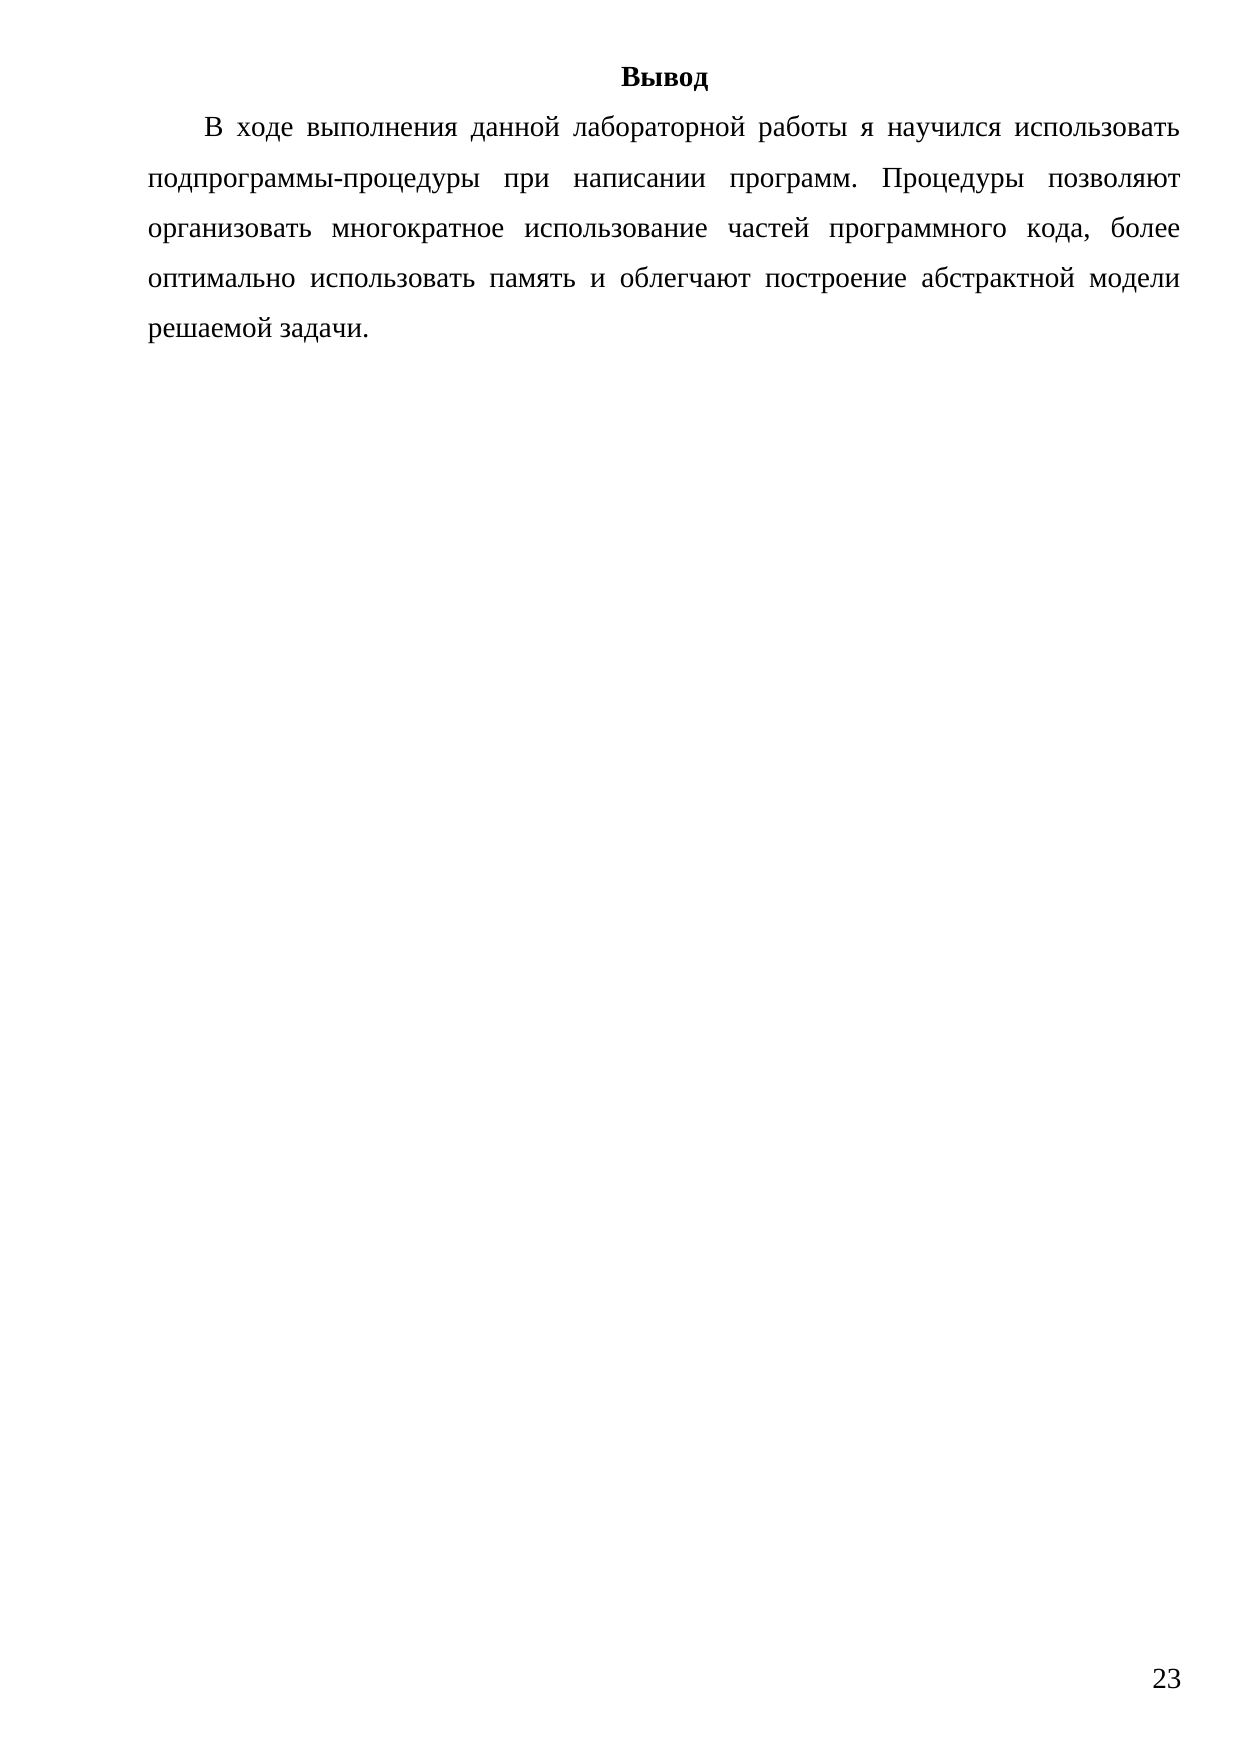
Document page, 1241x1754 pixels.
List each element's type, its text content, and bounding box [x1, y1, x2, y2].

text В ходе выполнения данной лабораторной работы я научился использовать подпрограммы-процедуры при написании программ. Процедуры позволяют организовать многократное использование частей программного кода, более оптимально использовать память и облегчают построение абстрактной модели решаемой задачи. [148, 109, 1181, 344]
subtitle Вывод [207, 59, 1122, 93]
